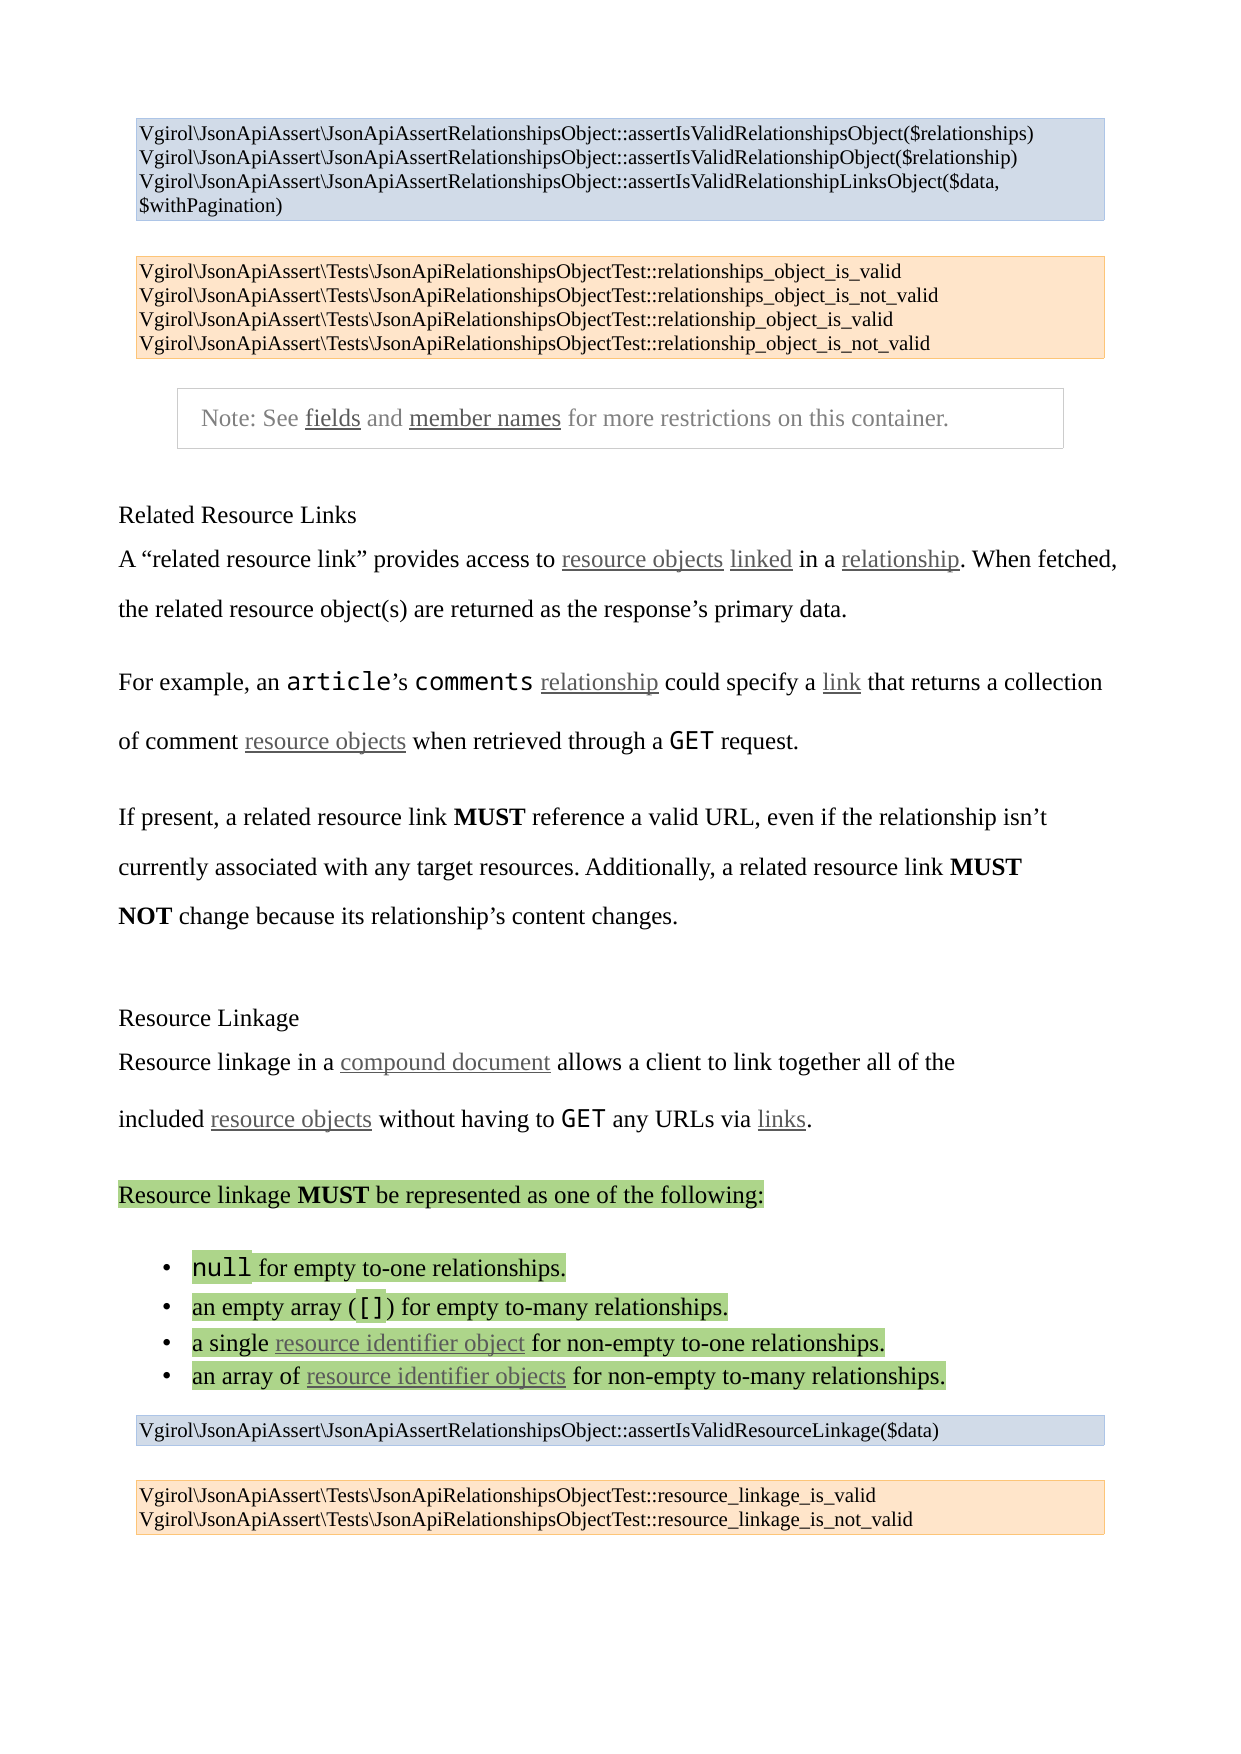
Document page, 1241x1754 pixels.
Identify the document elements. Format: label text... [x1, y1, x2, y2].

text Vgirol\JsonApiAssert\Tests\JsonApiRelationshipsObjectTest::resource_linkage_is_valid [137, 1481, 1104, 1504]
text Note: See fields and member names for more restrictions on this container. [178, 389, 1063, 448]
text Vgirol\JsonApiAssert\Tests\JsonApiRelationshipsObjectTest::resource_linkage_is_not_valid [137, 1504, 1104, 1534]
text A “related resource link” provides access to resource objects linked in a relationship. When fetched, the related resource object(s) are returned as the response’s primary data. [118, 544, 1122, 623]
text Vgirol\JsonApiAssert\JsonApiAssertRelationshipsObject::assertIsValidRelationshipsObject($relationships) [137, 119, 1104, 142]
text Vgirol\JsonApiAssert\Tests\JsonApiRelationshipsObjectTest::relationship_object_is_valid [137, 304, 1104, 328]
text Vgirol\JsonApiAssert\JsonApiAssertRelationshipsObject::assertIsValidRelationshipLinksObject($data, $withPagination) [137, 166, 1104, 220]
subtitle Resource Linkage [118, 1003, 1122, 1031]
text Resource linkage in a compound document allows a client to link together all of the included resource objects without having to GET any URLs via links. [118, 1047, 1122, 1135]
list an array of resource identifier objects for non-empty to-many relationships. [162, 1361, 1122, 1390]
text Resource linkage MUST be represented as one of the following: [118, 1180, 1122, 1208]
list an empty array ([]) for empty to-many relationships. [162, 1289, 1122, 1323]
list null for empty to-one relationships. [162, 1250, 1122, 1284]
text Vgirol\JsonApiAssert\Tests\JsonApiRelationshipsObjectTest::relationship_object_is_not_valid [137, 328, 1104, 358]
list a single resource identifier object for non-empty to-one relationships. [162, 1328, 1122, 1357]
text For example, an article’s comments relationship could specify a link that returns a collection of comment resource objects when retrieved through a GET request. [118, 664, 1122, 757]
text Vgirol\JsonApiAssert\Tests\JsonApiRelationshipsObjectTest::relationships_object_is_valid [137, 257, 1104, 280]
text If present, a related resource link MUST reference a valid URL, even if the relationship isn’t currently associated with any target resources. Additionally, a related resource link MUST NOT change because its relationship’s content changes. [118, 802, 1122, 930]
text Vgirol\JsonApiAssert\JsonApiAssertRelationshipsObject::assertIsValidRelationshipObject($relationship) [137, 142, 1104, 166]
subtitle Related Resource Links [118, 500, 1122, 529]
text Vgirol\JsonApiAssert\Tests\JsonApiRelationshipsObjectTest::relationships_object_is_not_valid [137, 280, 1104, 304]
text Vgirol\JsonApiAssert\JsonApiAssertRelationshipsObject::assertIsValidResourceLinkage($data) [137, 1416, 1104, 1445]
